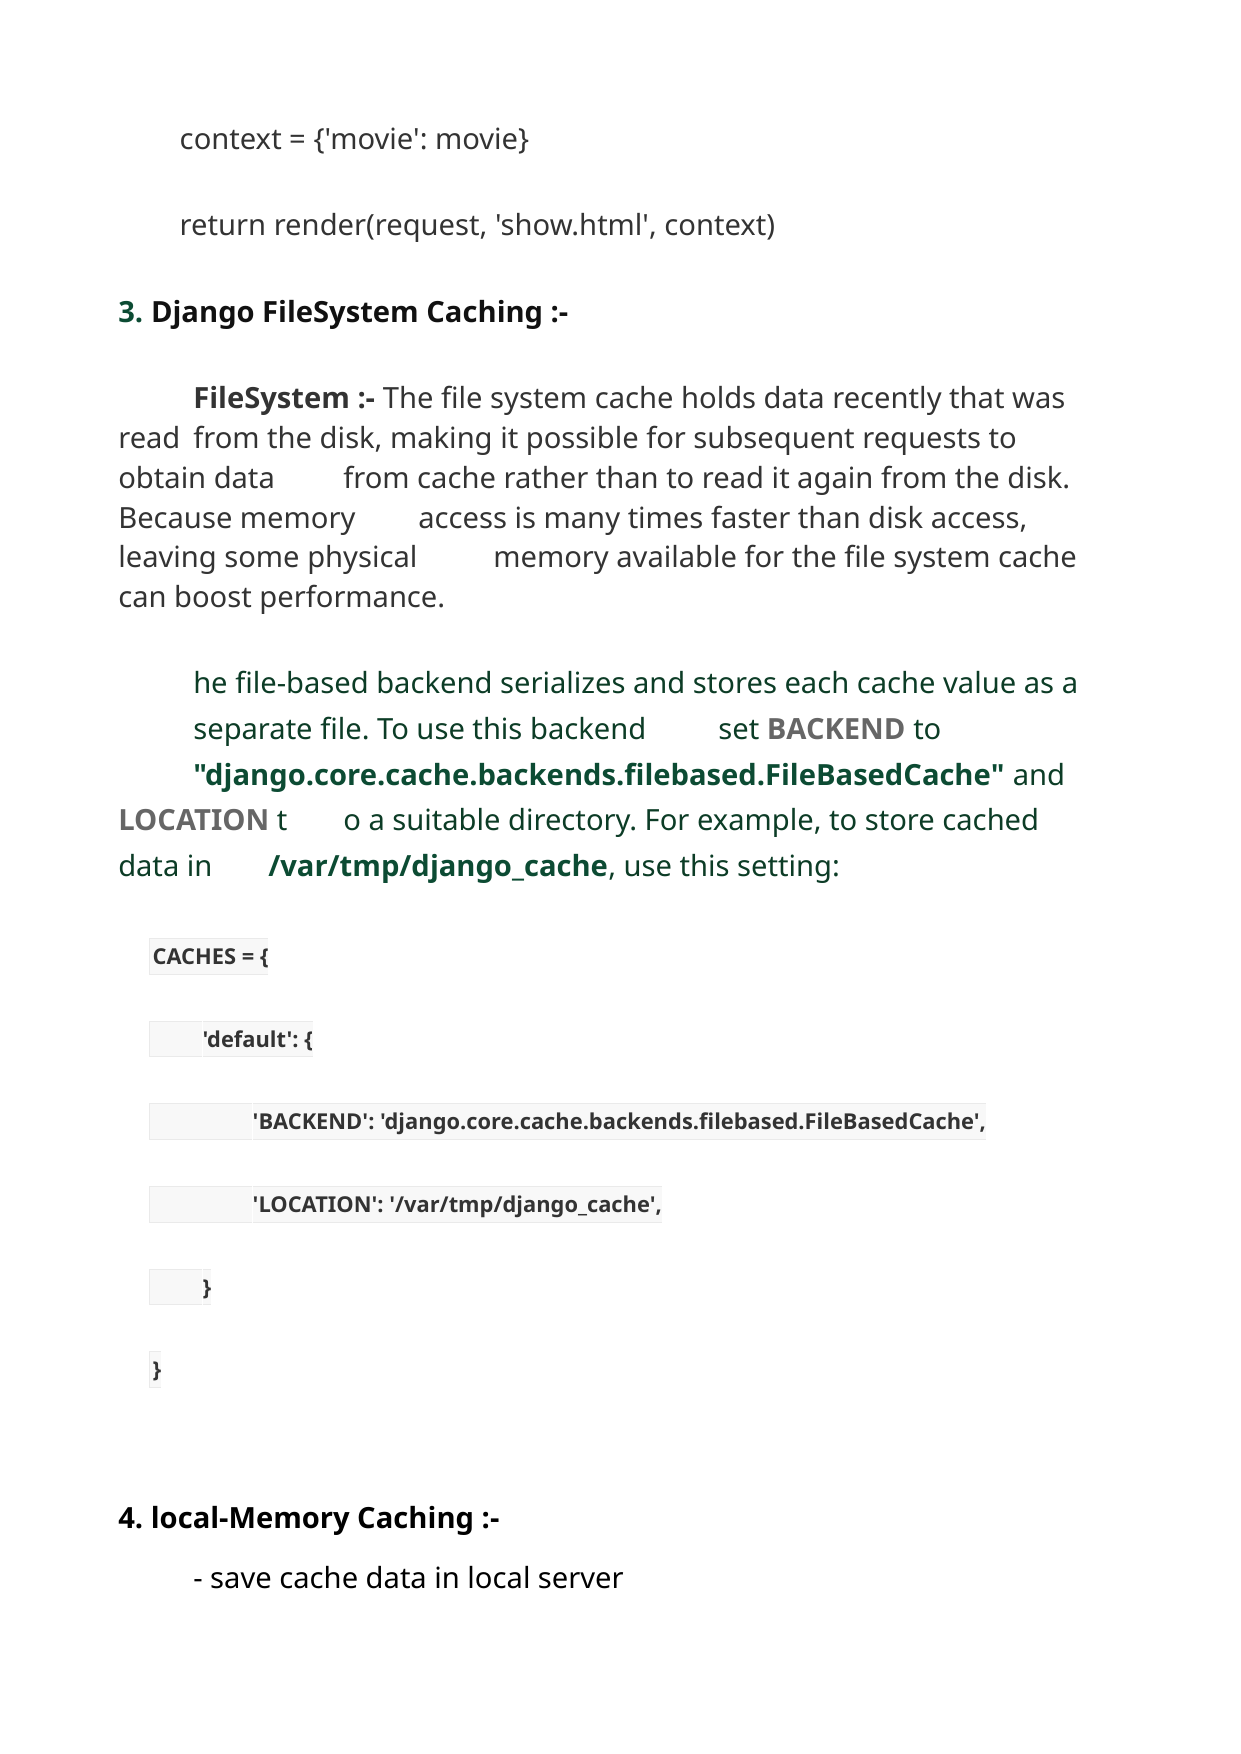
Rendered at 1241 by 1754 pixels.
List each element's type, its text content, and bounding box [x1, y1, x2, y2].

text 'default': { [150, 1021, 1091, 1056]
text 'LOCATION': '/var/tmp/django_cache', [150, 1186, 1091, 1222]
text } [150, 1351, 1091, 1387]
text he file-based backend serializes and stores each cache value as a separate file. To use this backend set BACKEND to "django.core.cache.backends.filebased.FileBasedCache" and LOCATION t o a suitable directory. For example, to store cached data in /var/tmp/django_cache, use this setting: [118, 663, 1091, 885]
text 4. local-Memory Caching :- [118, 1497, 1122, 1537]
text FileSystem :- The file system cache holds data recently that was read from the disk, making it possible for subsequent requests to obtain data from cache rather than to read it again from the disk. Because memory access is many times faster than disk access, leaving some physical memory available for the file system cache can boost performance. [118, 378, 1091, 616]
text CACHES = { [150, 938, 1091, 974]
text - save cache data in local server [118, 1557, 1122, 1597]
text context = {'movie': movie} [149, 118, 1091, 158]
text } [150, 1269, 1091, 1304]
text 'BACKEND': 'django.core.cache.backends.filebased.FileBasedCache', [150, 1103, 1091, 1139]
text 3. Django FileSystem Caching :- [118, 291, 1091, 331]
text return render(request, 'show.html', context) [149, 205, 1091, 244]
